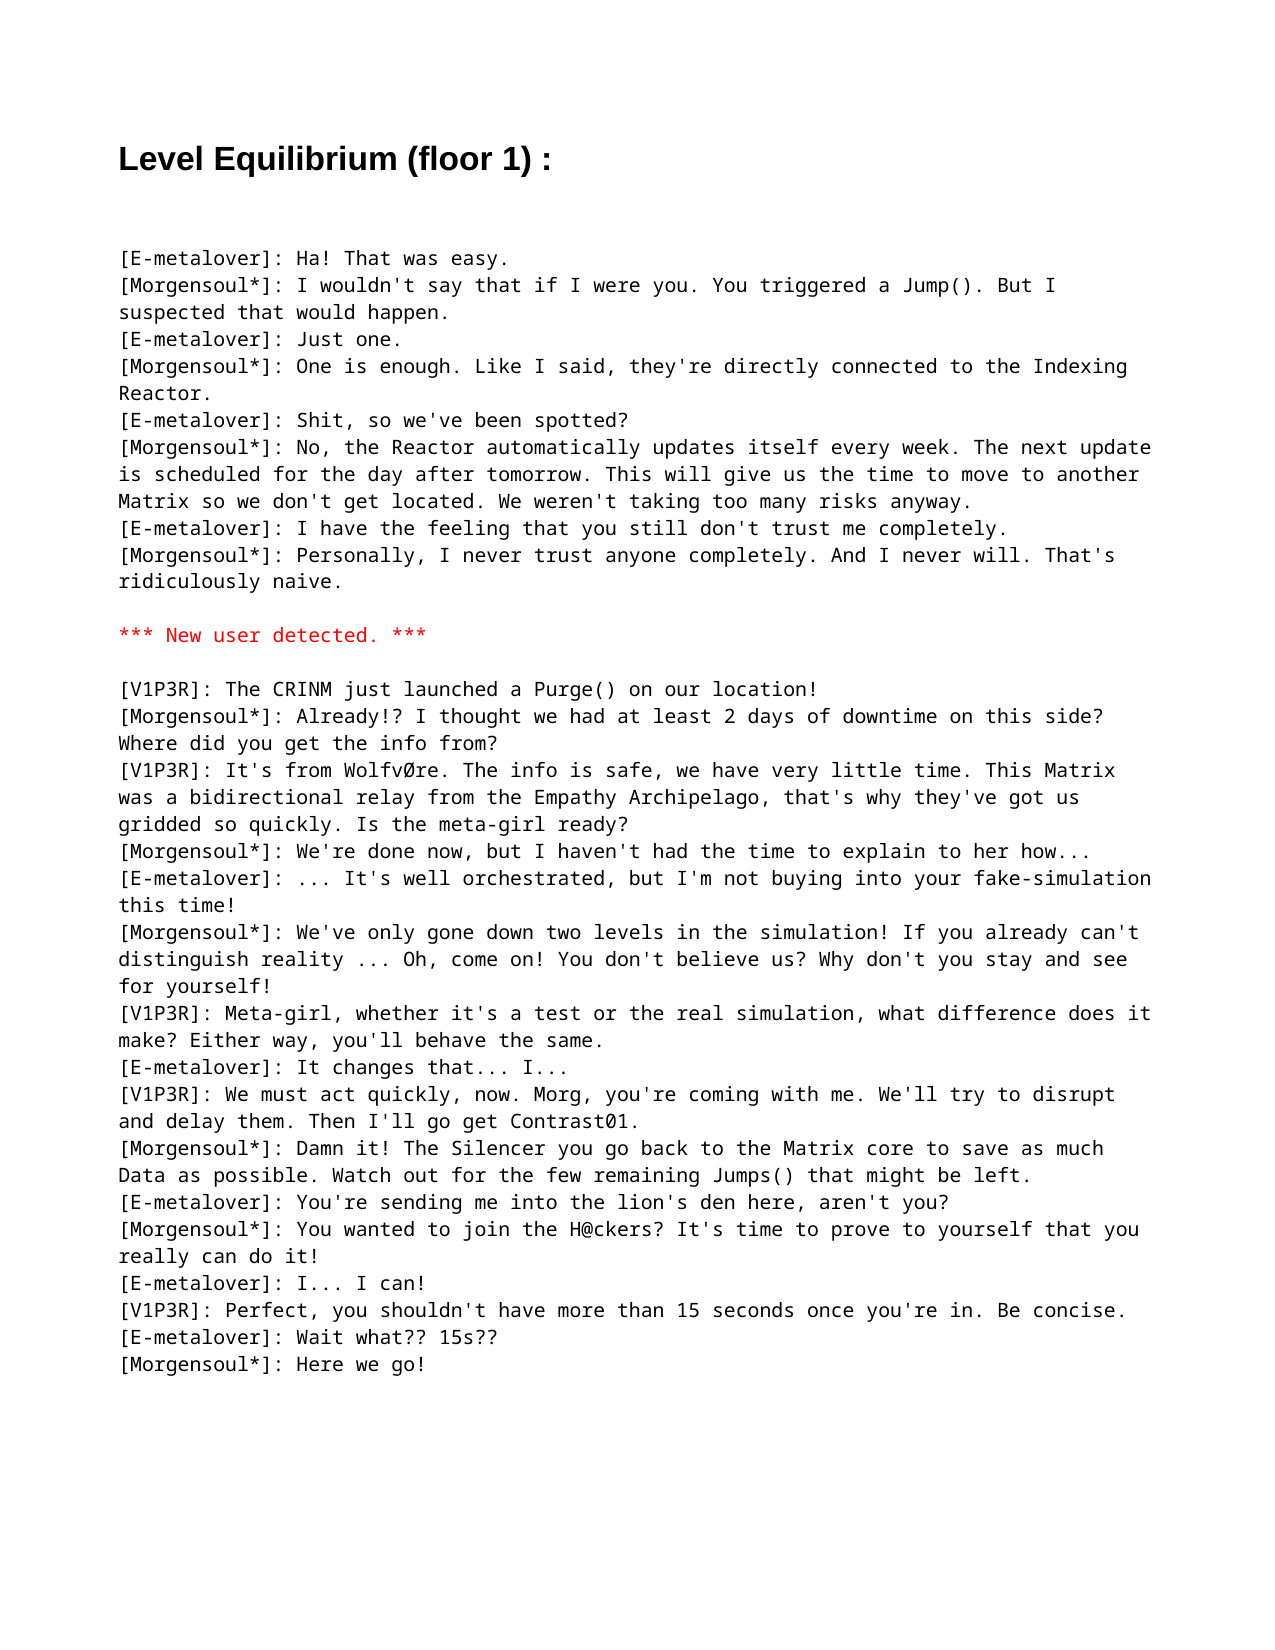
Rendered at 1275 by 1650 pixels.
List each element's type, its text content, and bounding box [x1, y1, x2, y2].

subtitle Level Equilibrium (floor 1) : [118, 139, 1157, 178]
text [E-metalover]: I have the feeling that you still don't trust me completely. [118, 514, 1157, 541]
text [E-metalover]: Ha! That was easy. [118, 244, 1157, 271]
text [V1P3R]: It's from WolfvØre. The info is safe, we have very little time. This Matrix was a bidirectional relay from the Empathy Archipelago, that's why they've got us gridded so quickly. Is the meta-girl ready? [118, 757, 1157, 838]
text [E-metalover]: Just one. [118, 325, 1157, 352]
text [E-metalover]: ... It's well orchestrated, but I'm not buying into your fake-simulation this time! [118, 864, 1157, 918]
text [V1P3R]: Meta-girl, whether it's a test or the real simulation, what difference does it make? Either way, you'll behave the same. [118, 999, 1157, 1053]
text [Morgensoul*]: We've only gone down two levels in the simulation! If you already can't distinguish reality ... Oh, come on! You don't believe us? Why don't you stay and see for yourself! [118, 918, 1157, 999]
text [Morgensoul*]: We're done now, but I haven't had the time to explain to her how... [118, 838, 1157, 864]
text [V1P3R]: The CRINM just launched a Purge() on our location! [118, 676, 1157, 703]
text [E-metalover]: I... I can! [118, 1269, 1157, 1296]
text [Morgensoul*]: No, the Reactor automatically updates itself every week. The next update is scheduled for the day after tomorrow. This will give us the time to move to another Matrix so we don't get located. We weren't taking too many risks anyway. [118, 433, 1157, 514]
text [Morgensoul*]: You wanted to join the H@ckers? It's time to prove to yourself that you really can do it! [118, 1215, 1157, 1269]
text *** New user detected. *** [118, 622, 1157, 649]
text [V1P3R]: Perfect, you shouldn't have more than 15 seconds once you're in. Be concise. [118, 1296, 1157, 1323]
text [Morgensoul*]: Already!? I thought we had at least 2 days of downtime on this side? Where did you get the info from? [118, 703, 1157, 757]
text [E-metalover]: Wait what?? 15s?? [118, 1323, 1157, 1350]
text [Morgensoul*]: Here we go! [118, 1350, 1157, 1377]
text [E-metalover]: Shit, so we've been spotted? [118, 406, 1157, 433]
text [Morgensoul*]: One is enough. Like I said, they're directly connected to the Indexing Reactor. [118, 352, 1157, 406]
text [E-metalover]: It changes that... I... [118, 1053, 1157, 1080]
text [Morgensoul*]: Damn it! The Silencer you go back to the Matrix core to save as much Data as possible. Watch out for the few remaining Jumps() that might be left. [118, 1134, 1157, 1188]
text [Morgensoul*]: I wouldn't say that if I were you. You triggered a Jump(). But I suspected that would happen. [118, 271, 1157, 325]
text [Morgensoul*]: Personally, I never trust anyone completely. And I never will. That's ridiculously naive. [118, 541, 1157, 595]
text [V1P3R]: We must act quickly, now. Morg, you're coming with me. We'll try to disrupt and delay them. Then I'll go get Contrast01. [118, 1080, 1157, 1134]
text [E-metalover]: You're sending me into the lion's den here, aren't you? [118, 1188, 1157, 1215]
